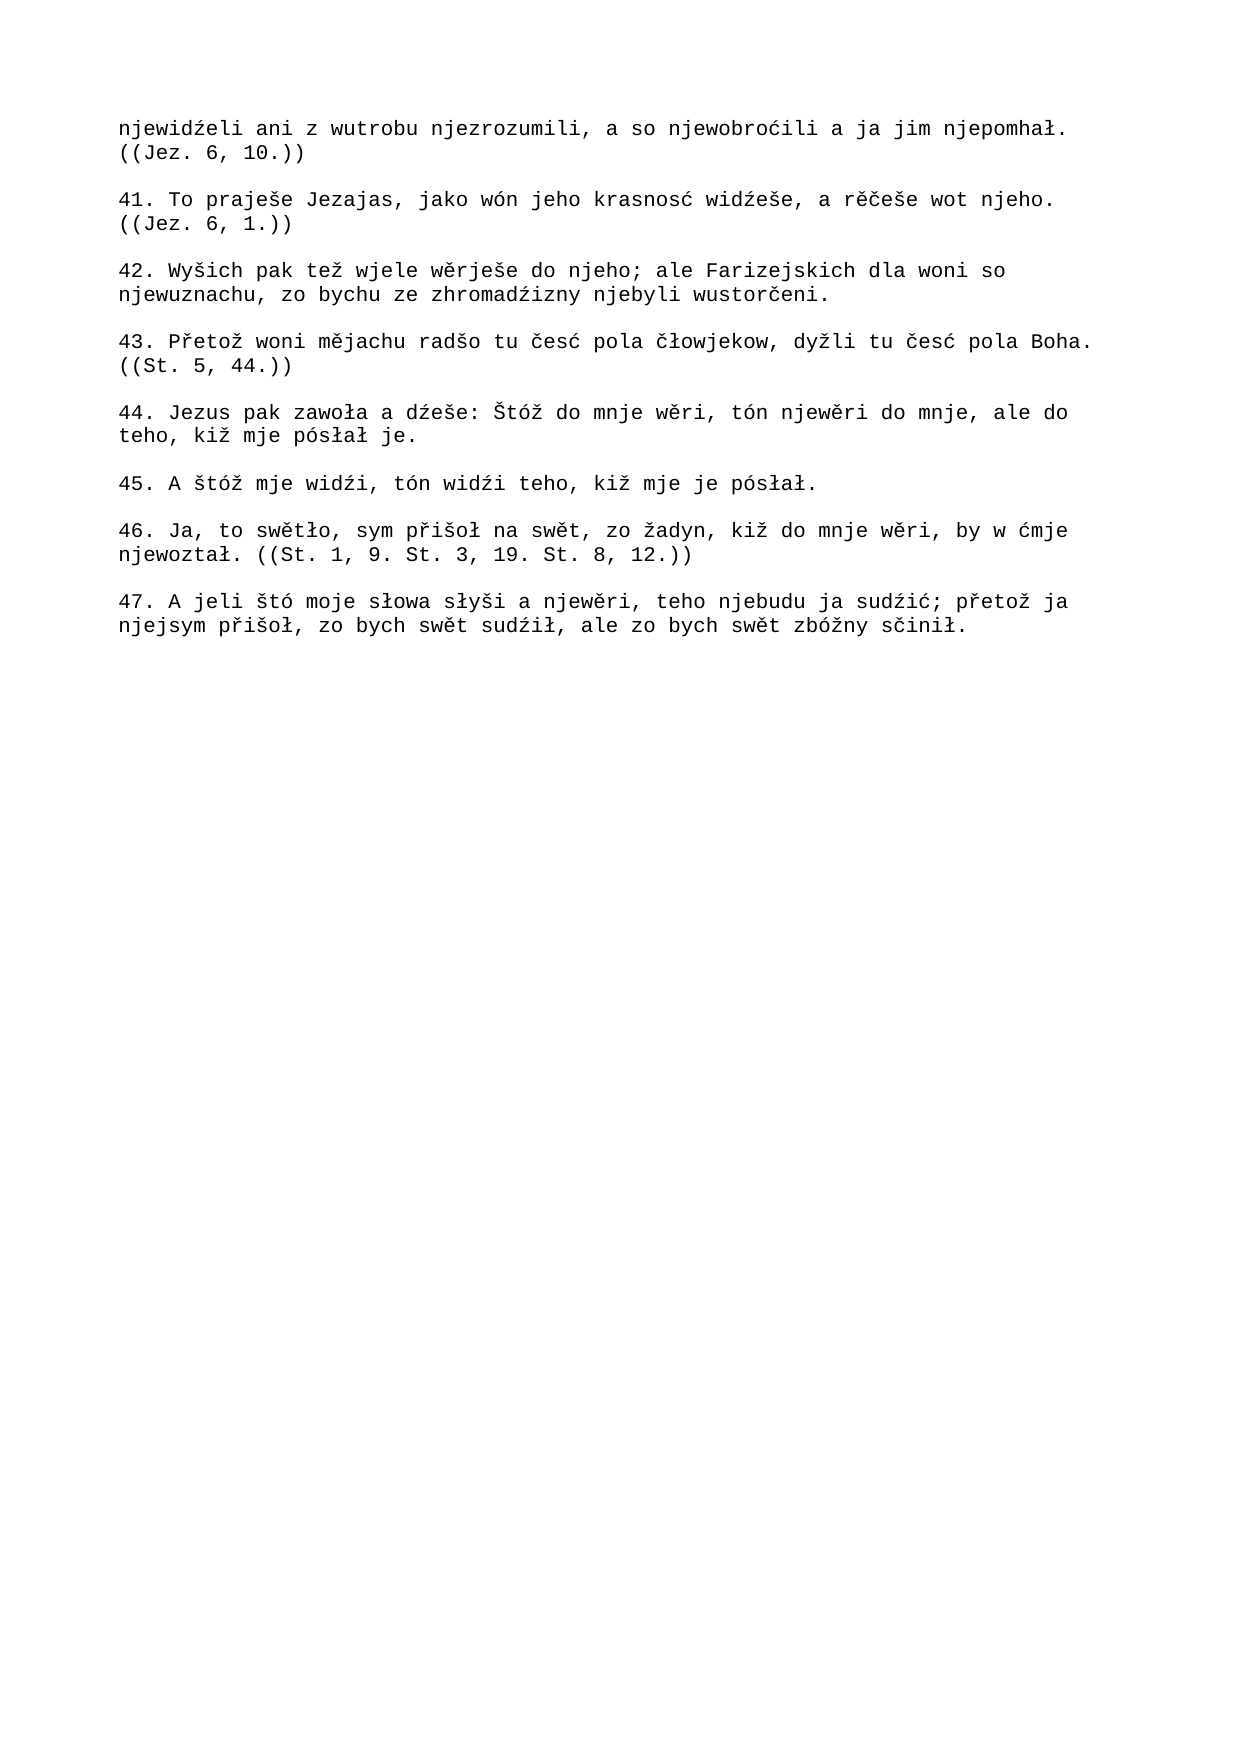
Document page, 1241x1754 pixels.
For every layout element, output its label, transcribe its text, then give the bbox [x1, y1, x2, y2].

text 47. A jeli štó moje słowa słyši a njewěri, teho njebudu ja sudźić; přetož ja njejsym přišoł, zo bych swět sudźił, ale zo bych swět zbóžny sčinił. [118, 591, 1122, 638]
text 46. Ja, to swětło, sym přišoł na swět, zo žadyn, kiž do mnje wěri, by w ćmje njewoztał. ((St. 1, 9. St. 3, 19. St. 8, 12.)) [118, 520, 1122, 567]
text 41. To praješe Jezajas, jako wón jeho krasnosć widźeše, a rěčeše wot njeho. ((Jez. 6, 1.)) [118, 189, 1122, 236]
text 42. Wyšich pak tež wjele wěrješe do njeho; ale Farizejskich dla woni so njewuznachu, zo bychu ze zhromadźizny njebyli wustorčeni. [118, 260, 1122, 307]
text 43. Přetož woni mějachu radšo tu česć pola čłowjekow, dyžli tu česć pola Boha. ((St. 5, 44.)) [118, 331, 1122, 378]
text 44. Jezus pak zawoła a dźeše: Štóž do mnje wěri, tón njewěri do mnje, ale do teho, kiž mje pósłał je. [118, 402, 1122, 449]
text 45. A štóž mje widźi, tón widźi teho, kiž mje je pósłał. [118, 473, 1122, 496]
text njewidźeli ani z wutrobu njezrozumili, a so njewobroćili a ja jim njepomhał. ((Jez. 6, 10.)) [118, 118, 1122, 165]
